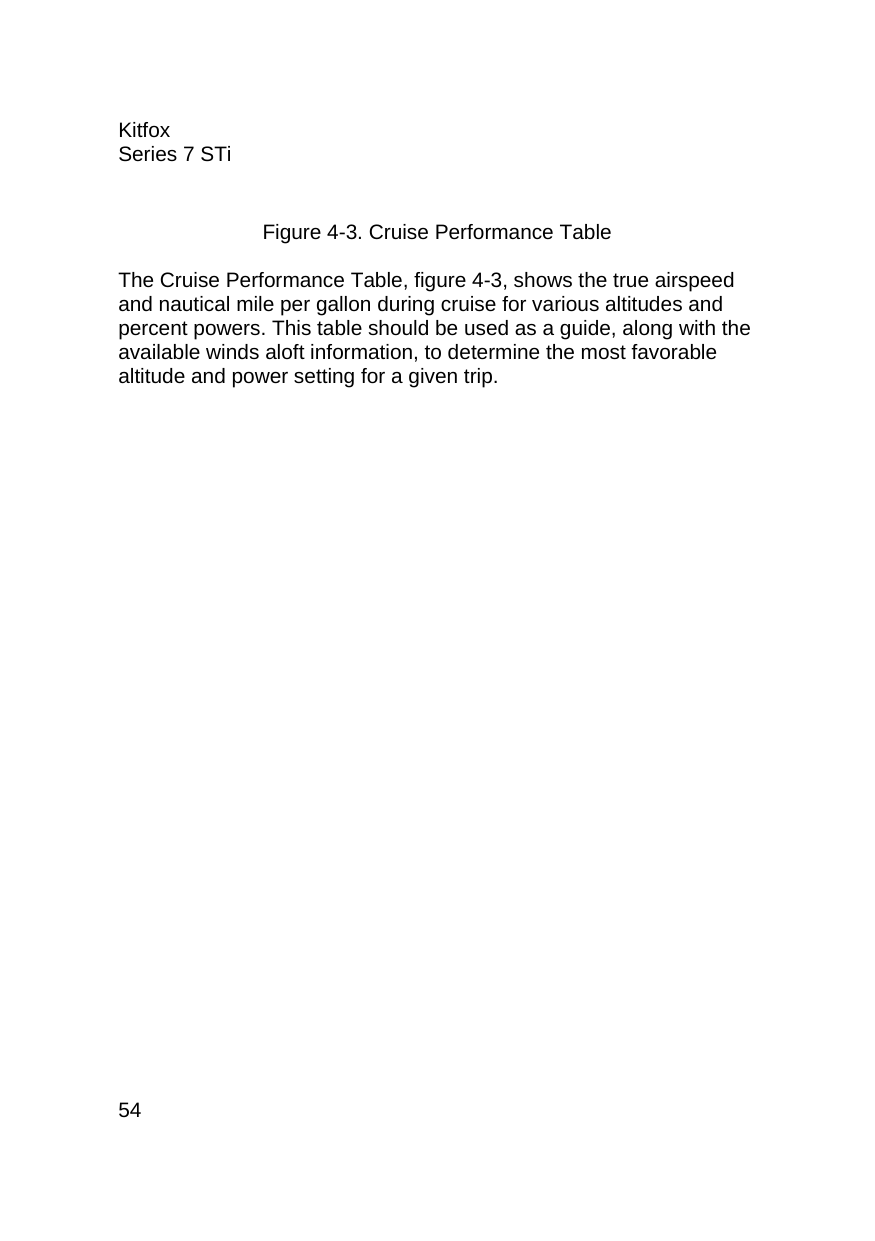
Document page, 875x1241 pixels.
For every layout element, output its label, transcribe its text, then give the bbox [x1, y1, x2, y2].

text The Cruise Performance Table, figure 4-3, shows the true airspeed and nautical mile per gallon during cruise for various altitudes and percent powers. This table should be used as a guide, along with the available winds aloft information, to determine the most favorable altitude and power setting for a given trip. [118, 268, 756, 388]
text Figure 4-3. Cruise Performance Table [118, 220, 756, 244]
